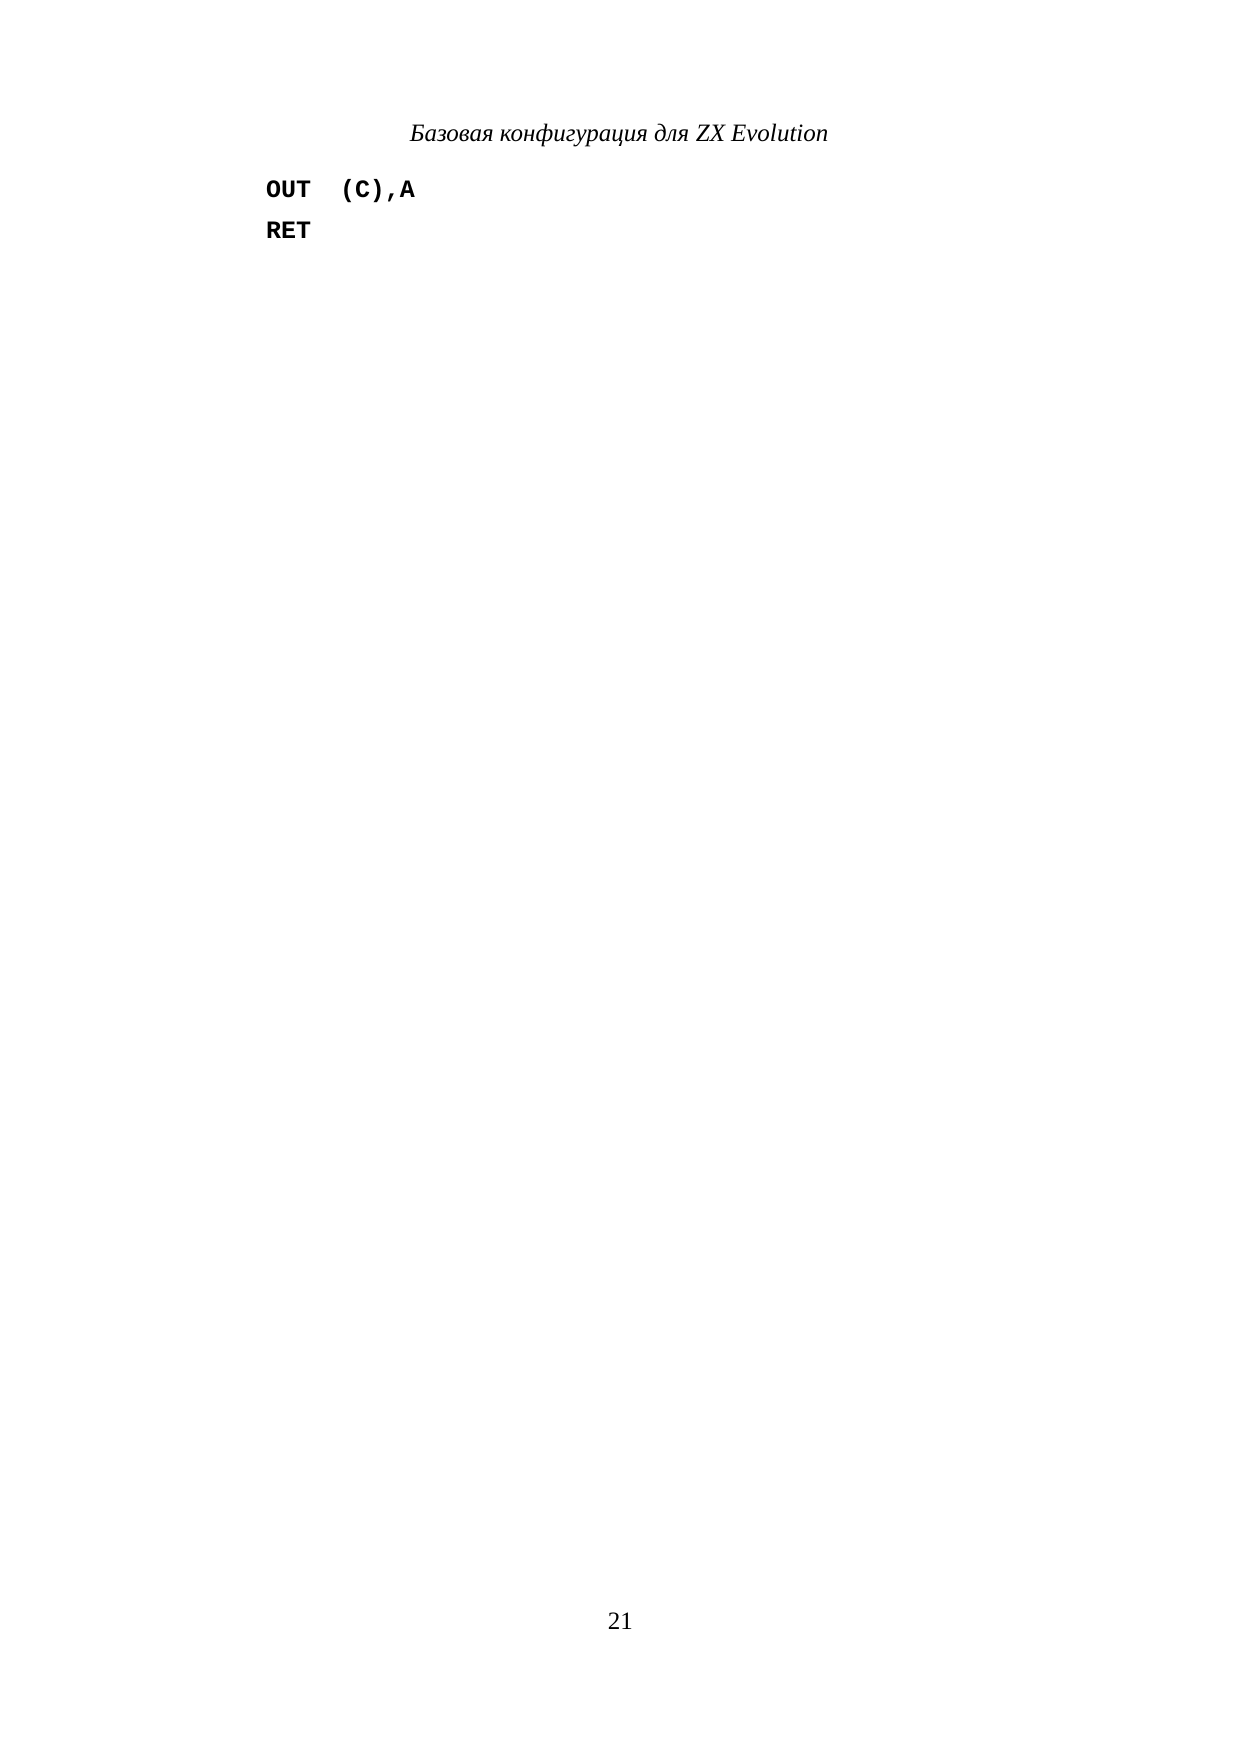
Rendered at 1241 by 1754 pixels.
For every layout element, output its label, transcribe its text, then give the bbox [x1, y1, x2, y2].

text OUT (C),A [118, 177, 1122, 205]
text RET [118, 218, 1122, 246]
